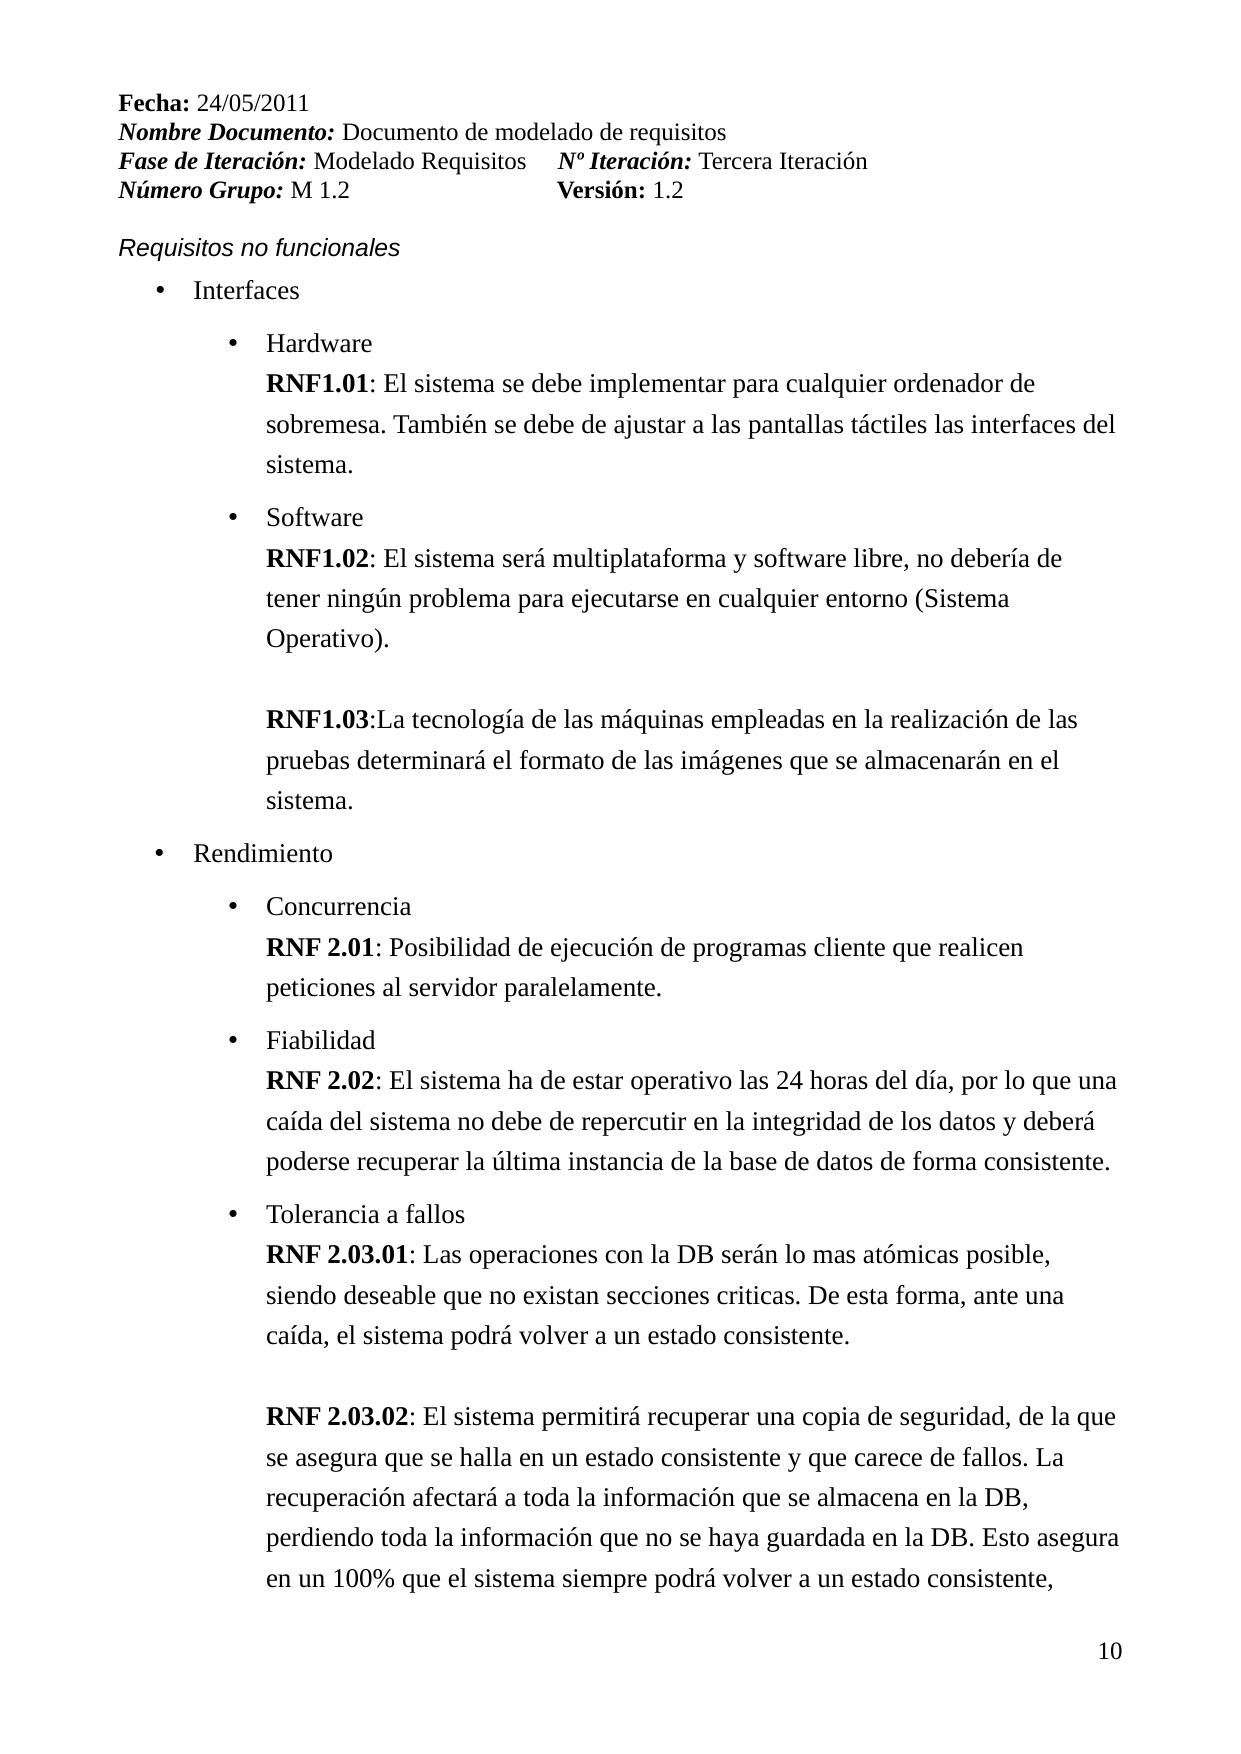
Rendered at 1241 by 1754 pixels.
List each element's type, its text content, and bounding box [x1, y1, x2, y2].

list Tolerancia a fallos RNF 2.03.01: Las operaciones con la DB serán lo mas atómicas posible, siendo deseable que no existan secciones criticas. De esta forma, ante una caída, el sistema podrá volver a un estado consistente. RNF 2.03.02: El sistema permitirá recuperar una copia de seguridad, de la que se asegura que se halla en un estado consistente y que carece de fallos. La recuperación afectará a toda la información que se almacena en la DB, perdiendo toda la información que no se haya guardada en la DB. Esto asegura en un 100% que el sistema siempre podrá volver a un estado consistente, [228, 1198, 1122, 1593]
list Interfaces [156, 274, 1122, 305]
subtitle Requisitos no funcionales [118, 233, 1122, 262]
list Software RNF1.02: El sistema será multiplataforma y software libre, no debería de tener ningún problema para ejecutarse en cualquier entorno (Sistema Operativo). RNF1.03:La tecnología de las máquinas empleadas en la realización de las pruebas determinará el formato de las imágenes que se almacenarán en el sistema. [228, 501, 1122, 815]
list Rendimiento [154, 837, 1122, 868]
list Fiabilidad RNF 2.02: El sistema ha de estar operativo las 24 horas del día, por lo que una caída del sistema no debe de repercutir en la integridad de los datos y deberá poderse recuperar la última instancia de la base de datos de forma consistente. [228, 1024, 1122, 1176]
list Concurrencia RNF 2.01: Posibilidad de ejecución de programas cliente que realicen peticiones al servidor paralelamente. [228, 890, 1122, 1002]
list Hardware RNF1.01: El sistema se debe implementar para cualquier ordenador de sobremesa. También se debe de ajustar a las pantallas táctiles las interfaces del sistema. [228, 327, 1122, 479]
